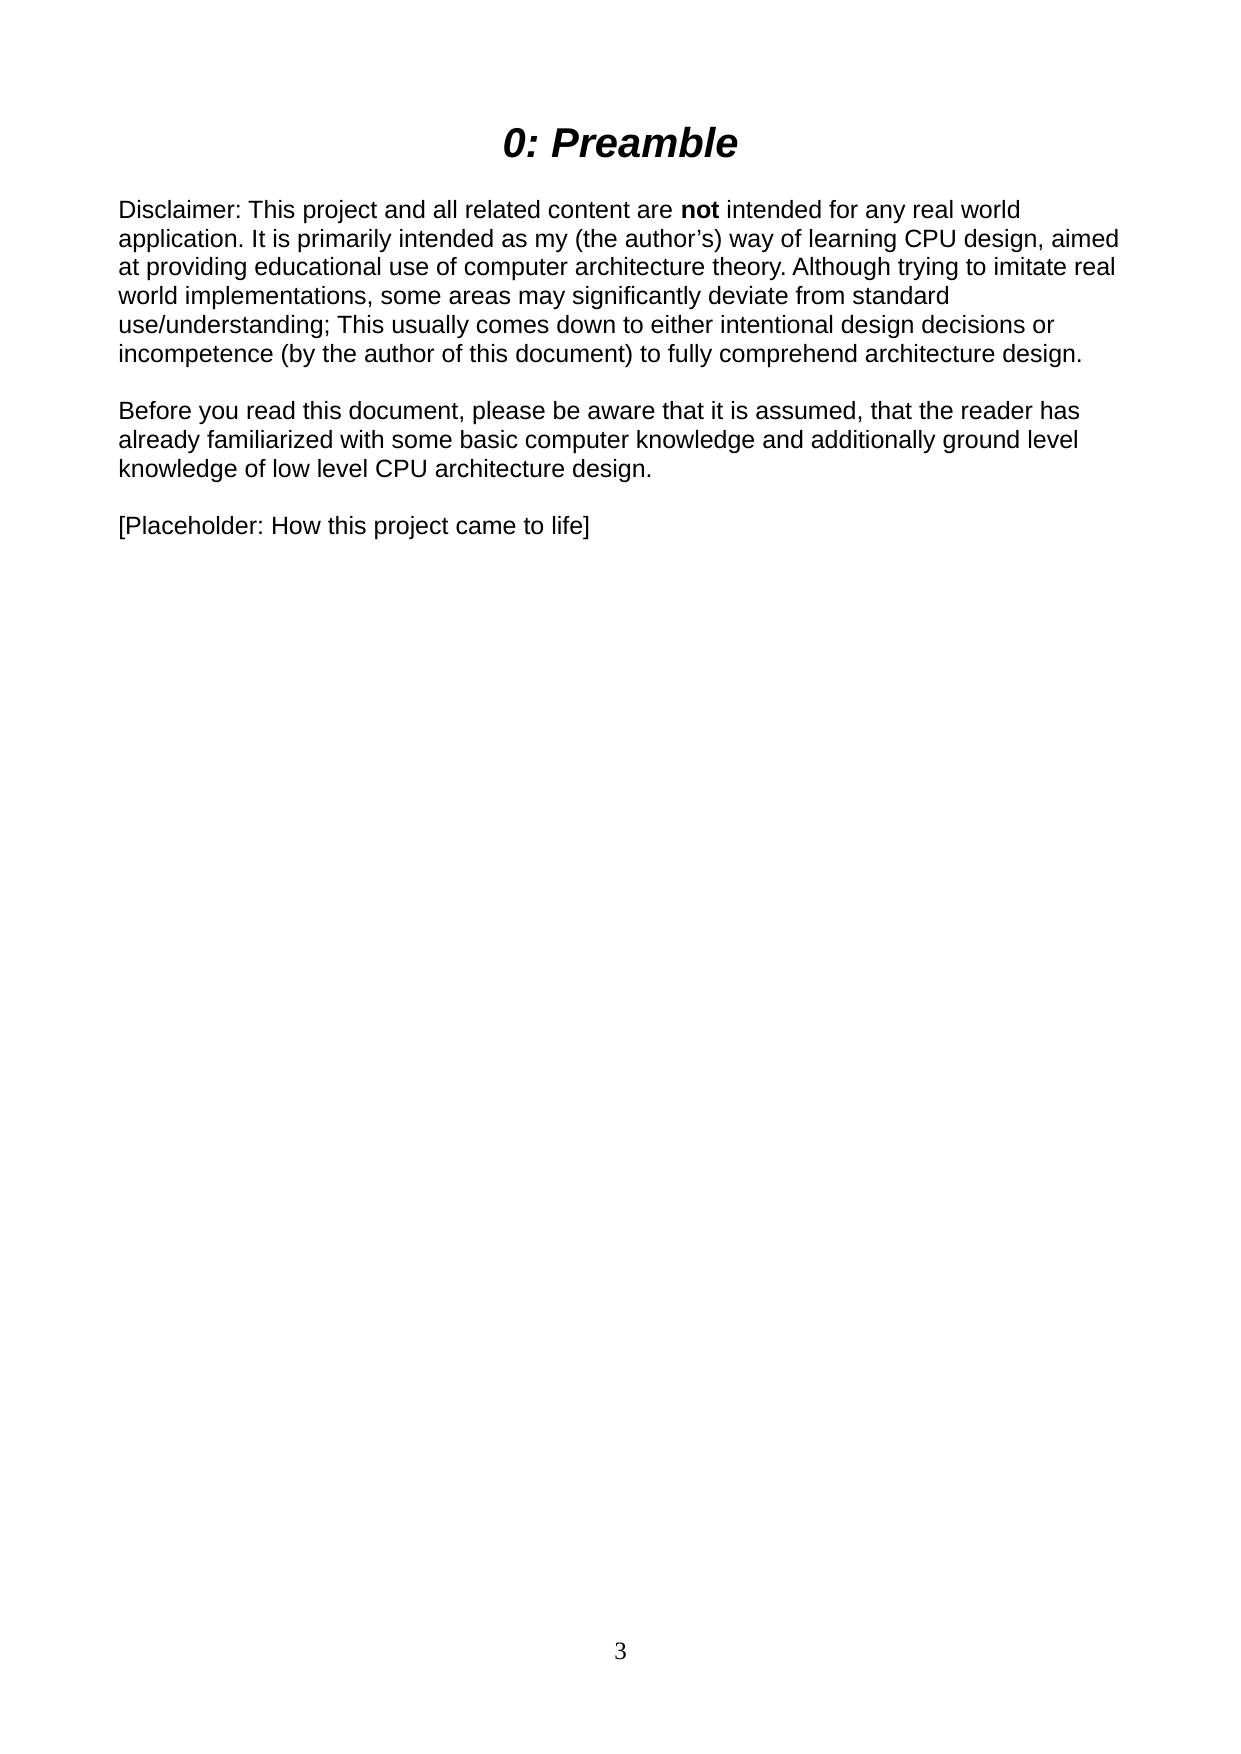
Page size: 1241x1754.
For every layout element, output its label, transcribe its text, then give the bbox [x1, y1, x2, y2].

text [Placeholder: How this project came to life] [118, 511, 1122, 540]
text Before you read this document, please be aware that it is assumed, that the reader has already familiarized with some basic computer knowledge and additionally ground level knowledge of low level CPU architecture design. [118, 396, 1122, 482]
text 0: Preamble [118, 118, 1122, 166]
text Disclaimer: This project and all related content are not intended for any real world application. It is primarily intended as my (the author’s) way of learning CPU design, aimed at providing educational use of computer architecture theory. Although trying to imitate real world implementations, some areas may significantly deviate from standard use/understanding; This usually comes down to either intentional design decisions or incompetence (by the author of this document) to fully comprehend architecture design. [118, 195, 1122, 367]
